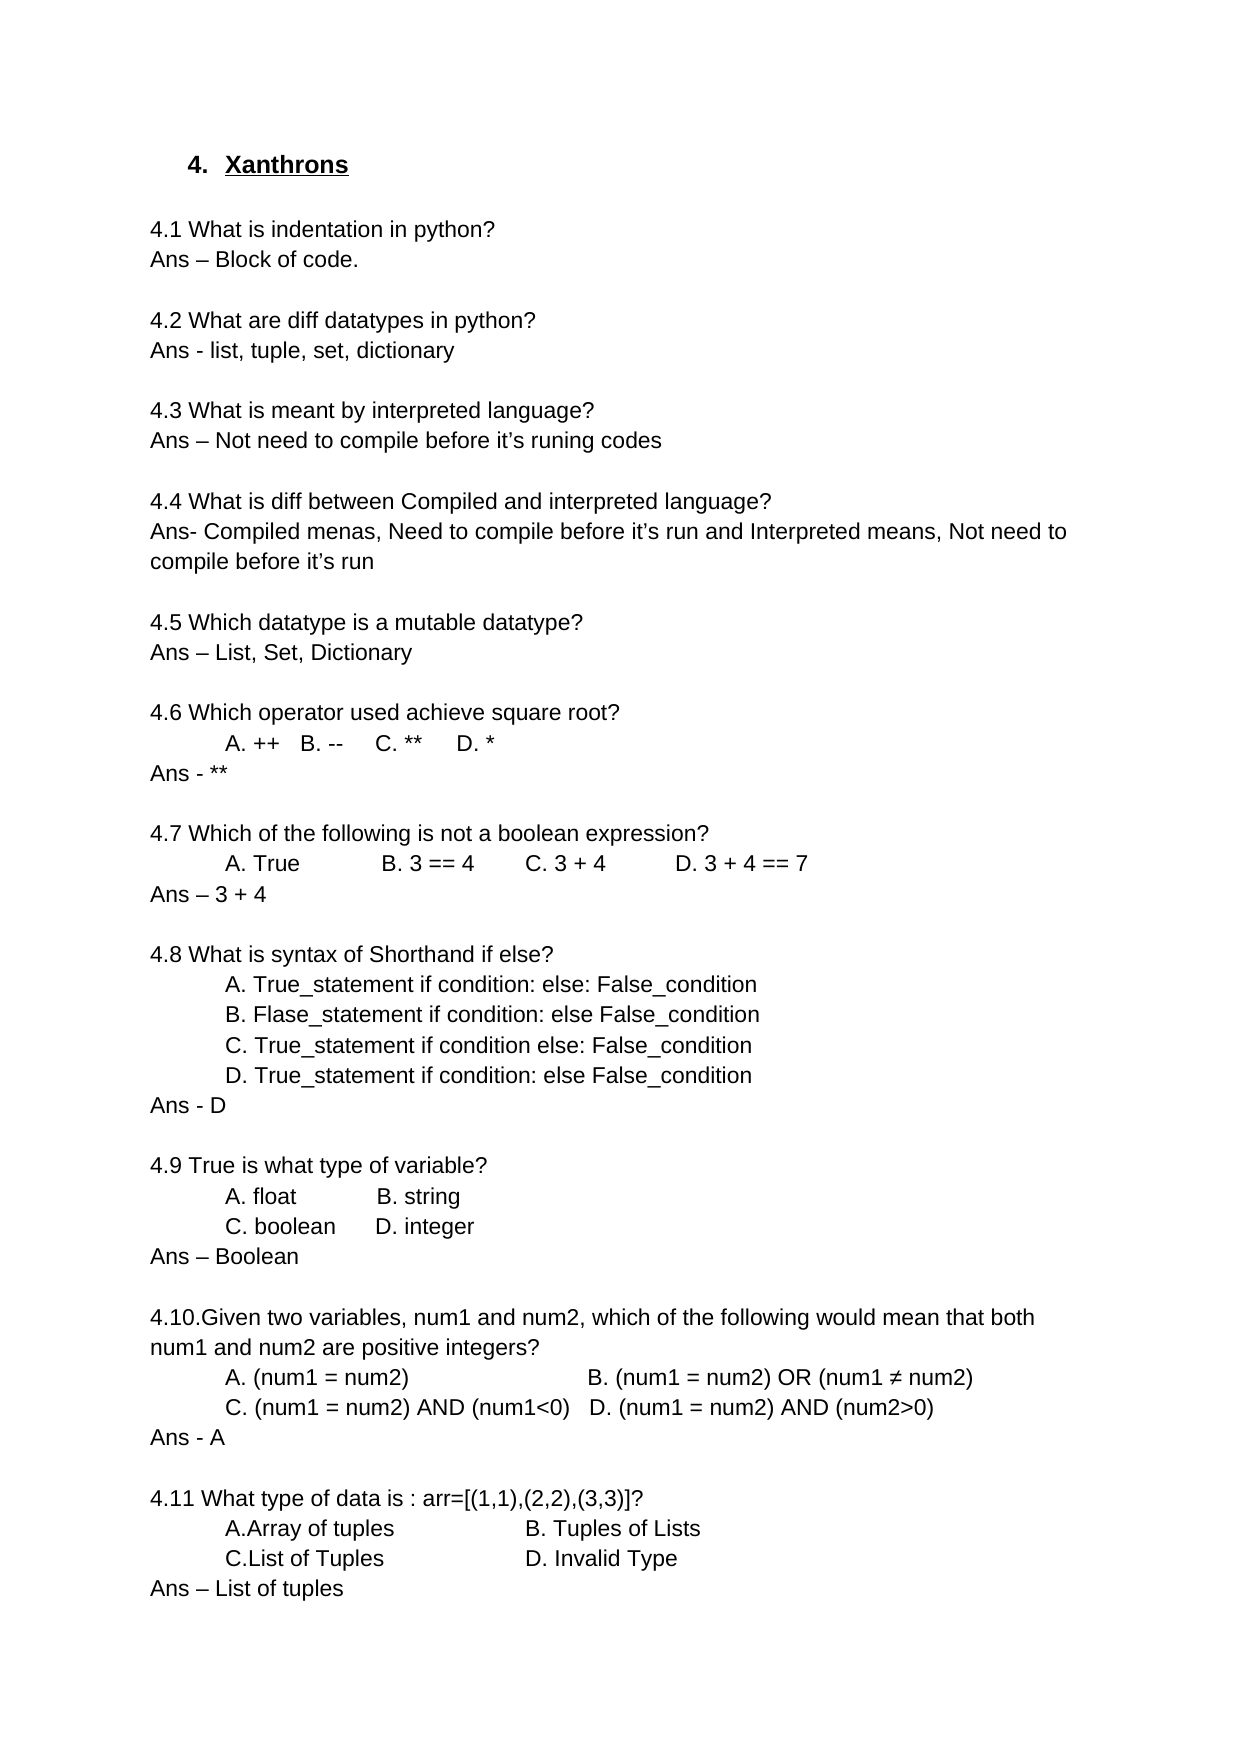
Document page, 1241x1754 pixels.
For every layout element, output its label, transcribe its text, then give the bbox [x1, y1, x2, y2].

text 4.4 What is diff between Compiled and interpreted language? [150, 488, 1090, 514]
text A. (num1 = num2) B. (num1 = num2) OR (num1 ≠ num2) [150, 1364, 1090, 1390]
list Xanthrons [187, 150, 1090, 179]
text Ans - list, tuple, set, dictionary [150, 337, 1090, 363]
text C.List of Tuples D. Invalid Type [150, 1545, 1090, 1572]
text Ans - ** [150, 760, 1090, 786]
text A. float B. string [150, 1183, 1090, 1209]
text 4.9 True is what type of variable? [150, 1152, 1090, 1179]
text Ans - A [150, 1424, 1090, 1451]
text A. ++ B. -- C. ** D. * [150, 729, 1090, 756]
text 4.3 What is meant by interpreted language? [150, 397, 1090, 424]
text Ans - D [150, 1092, 1090, 1118]
text Ans- Compiled menas, Need to compile before it’s run and Interpreted means, Not need to compile before it’s run [150, 518, 1090, 575]
text Ans – Block of code. [150, 246, 1090, 273]
text A.Array of tuples B. Tuples of Lists [150, 1515, 1090, 1541]
text 4.7 Which of the following is not a boolean expression? [150, 820, 1090, 847]
text 4.10.Given two variables, num1 and num2, which of the following would mean that both num1 and num2 are positive integers? [150, 1303, 1090, 1360]
text A. True_statement if condition: else: False_condition [150, 971, 1090, 998]
text 4.2 What are diff datatypes in python? [150, 307, 1090, 333]
text 4.1 What is indentation in python? [150, 216, 1090, 242]
text Ans – 3 + 4 [150, 881, 1090, 907]
text B. Flase_statement if condition: else False_condition [150, 1001, 1090, 1028]
text 4.5 Which datatype is a mutable datatype? [150, 609, 1090, 635]
text 4.11 What type of data is : arr=[(1,1),(2,2),(3,3)]? [150, 1485, 1090, 1511]
text C. boolean D. integer [150, 1213, 1090, 1239]
text 4.8 What is syntax of Shorthand if else? [150, 941, 1090, 967]
text D. True_statement if condition: else False_condition [150, 1062, 1090, 1088]
text Ans – Boolean [150, 1243, 1090, 1269]
text Ans – List of tuples [150, 1575, 1090, 1602]
text A. True B. 3 == 4 C. 3 + 4 D. 3 + 4 == 7 [150, 850, 1090, 877]
text Ans – List, Set, Dictionary [150, 639, 1090, 665]
text C. True_statement if condition else: False_condition [150, 1032, 1090, 1058]
text C. (num1 = num2) AND (num1<0) D. (num1 = num2) AND (num2>0) [150, 1394, 1090, 1421]
text 4.6 Which operator used achieve square root? [150, 699, 1090, 726]
text Ans – Not need to compile before it’s runing codes [150, 427, 1090, 454]
